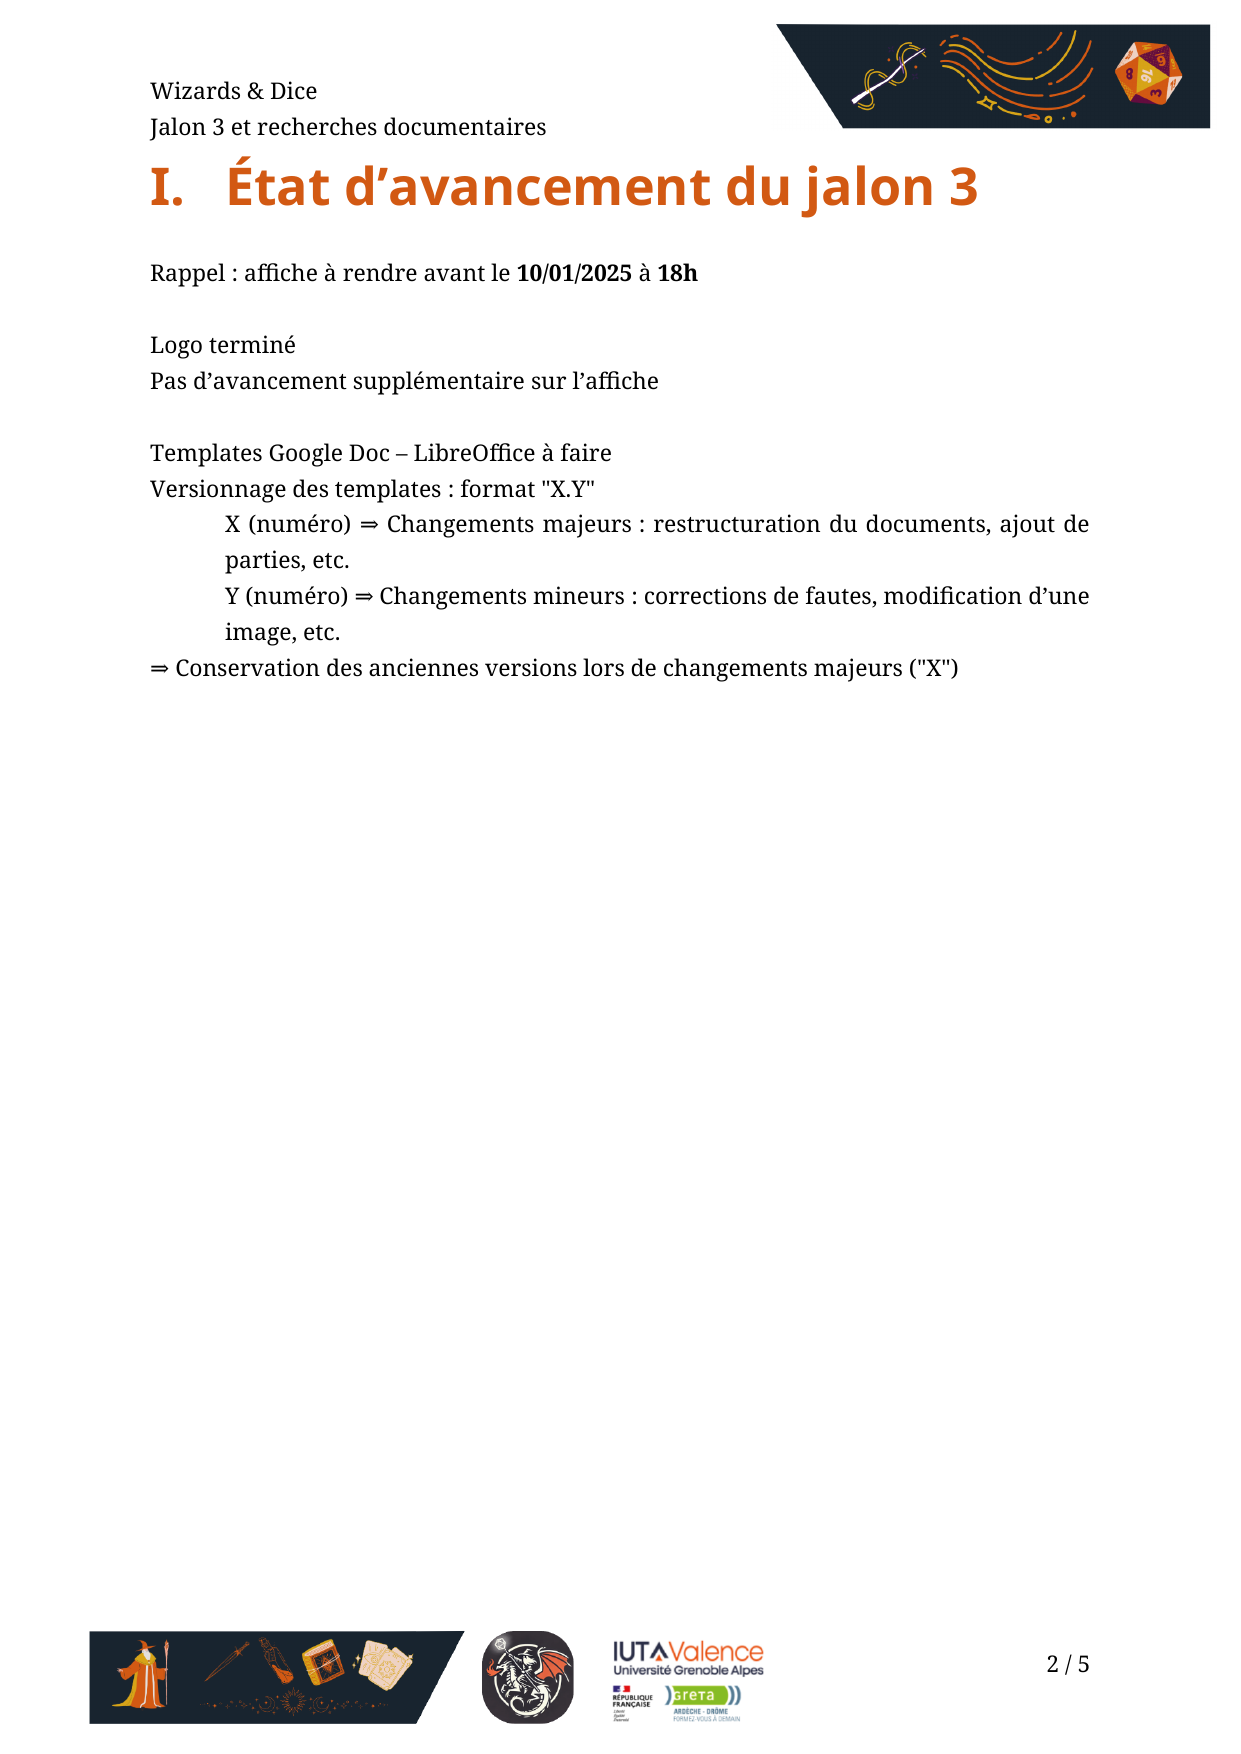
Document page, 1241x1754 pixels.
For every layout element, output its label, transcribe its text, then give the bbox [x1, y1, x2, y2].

picture [81, 1620, 788, 1733]
subtitle État d’avancement du jalon 3 [150, 150, 1090, 221]
text Versionnage des templates : format "X.Y" [150, 472, 1090, 504]
text Logo terminé [150, 329, 1090, 360]
text Rappel : affiche à rendre avant le 10/01/2025 à 18h [150, 257, 1090, 288]
text X (numéro) ⇒ Changements majeurs : restructuration du documents, ajout de parties, etc. [225, 508, 1090, 576]
picture [771, 21, 1218, 131]
text Y (numéro) ⇒ Changements mineurs : corrections de fautes, modification d’une image, etc. [225, 580, 1090, 647]
text ⇒ Conservation des anciennes versions lors de changements majeurs ("X") [150, 652, 1090, 683]
text Pas d’avancement supplémentaire sur l’affiche [150, 365, 1090, 396]
text Templates Google Doc – LibreOffice à faire [150, 437, 1090, 468]
